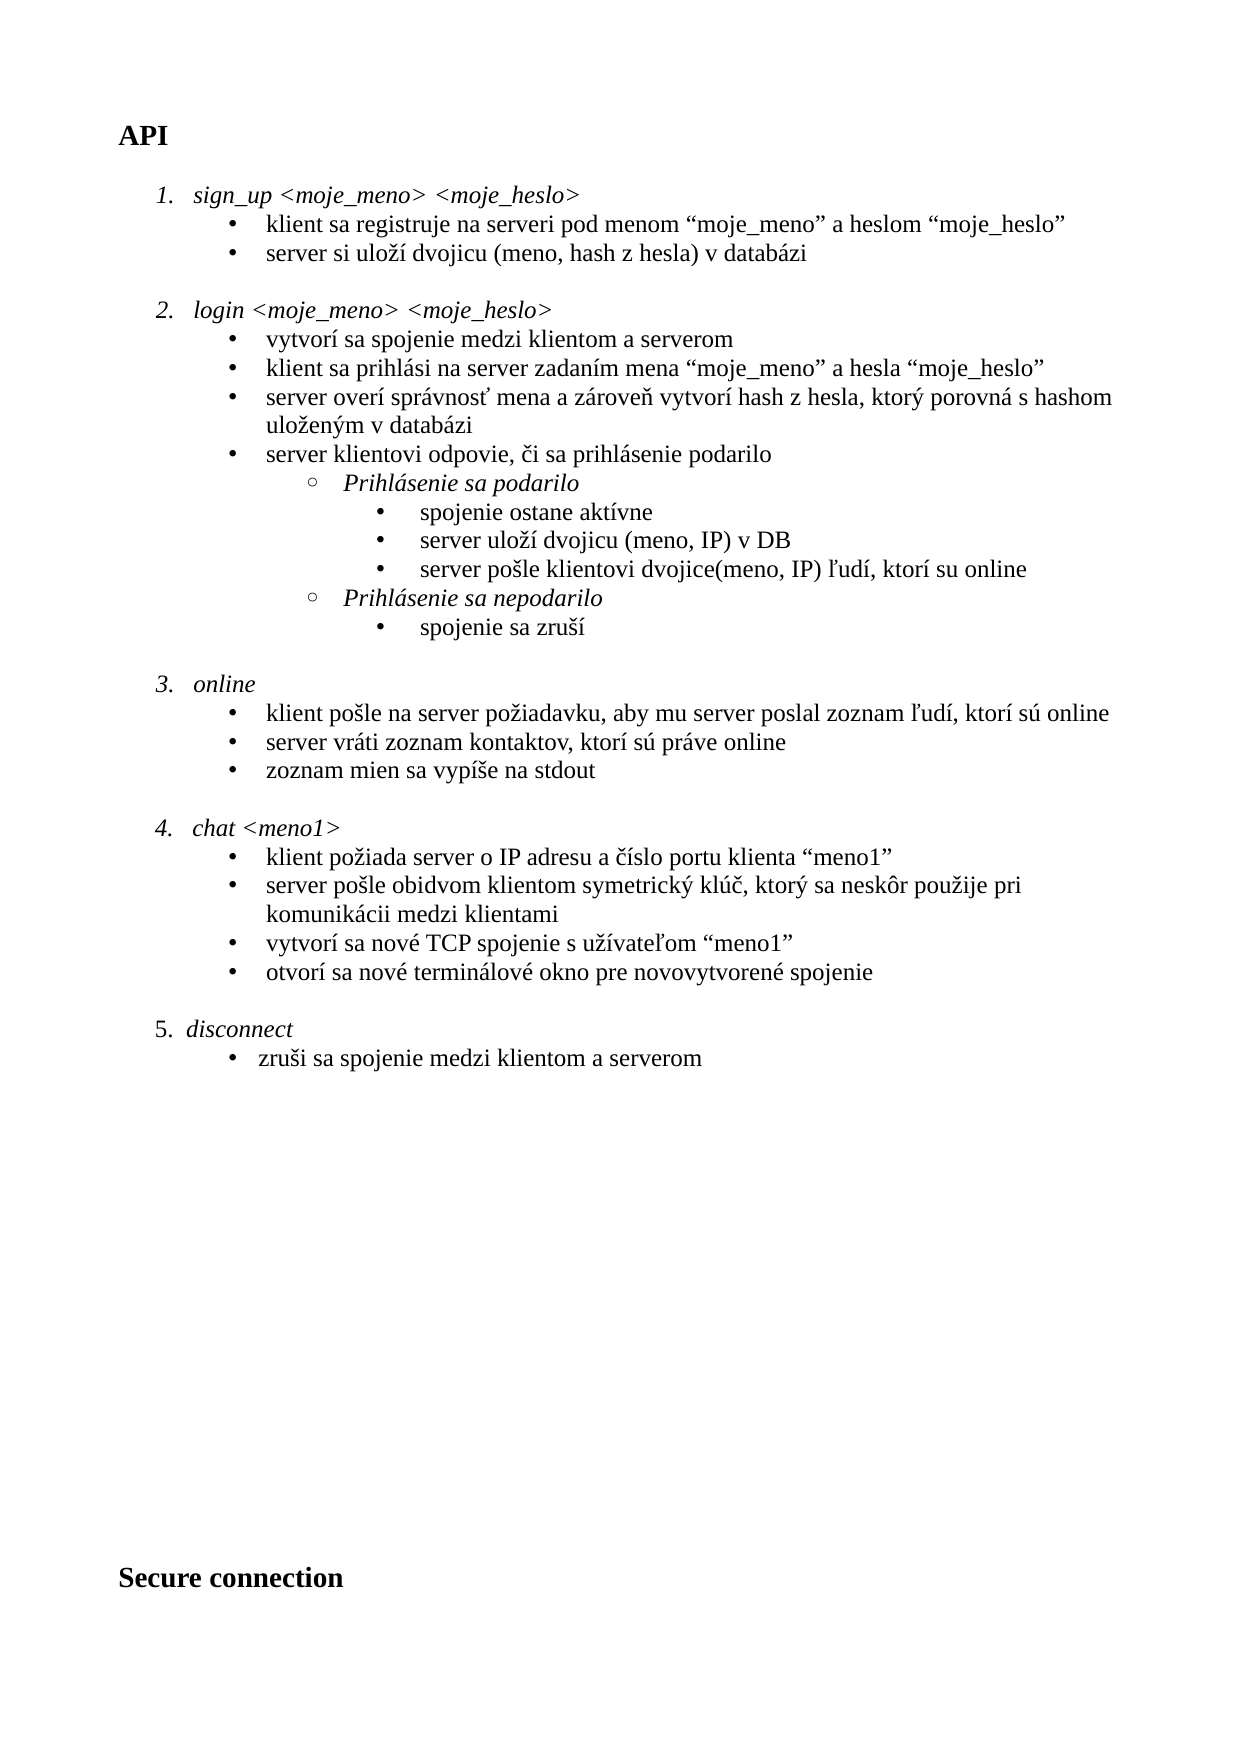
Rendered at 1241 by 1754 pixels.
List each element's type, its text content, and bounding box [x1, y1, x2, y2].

list server si uloží dvojicu (meno, hash z hesla) v databázi [228, 238, 1122, 267]
text 5. disconnect [154, 1014, 1122, 1043]
text 4. chat <meno1> [154, 813, 1122, 842]
list server vráti zoznam kontaktov, ktorí sú práve online [228, 727, 1122, 755]
list server pošle klientovi dvojice(meno, IP) ľudí, ktorí su online [376, 554, 1122, 583]
list otvorí sa nové terminálové okno pre novovytvorené spojenie [228, 957, 1122, 985]
text Secure connection [118, 1560, 1122, 1594]
list server overí správnosť mena a zároveň vytvorí hash z hesla, ktorý porovná s hashom uloženým v databázi [228, 382, 1122, 439]
list sign_up <moje_meno> <moje_heslo> [156, 180, 1122, 209]
list vytvorí sa nové TCP spojenie s užívateľom “meno1” [228, 928, 1122, 957]
list klient pošle na server požiadavku, aby mu server poslal zoznam ľudí, ktorí sú online [228, 698, 1122, 727]
list server uloží dvojicu (meno, IP) v DB [376, 525, 1122, 554]
list Prihlásenie sa nepodarilo [302, 583, 1122, 612]
list server klientovi odpovie, či sa prihlásenie podarilo [228, 439, 1122, 468]
text API [118, 118, 1122, 152]
list vytvorí sa spojenie medzi klientom a serverom [228, 324, 1122, 353]
list online [156, 669, 1122, 698]
list klient sa registruje na serveri pod menom “moje_meno” a heslom “moje_heslo” [228, 209, 1122, 238]
list server pošle obidvom klientom symetrický klúč, ktorý sa neskôr použije pri komunikácii medzi klientami [228, 870, 1122, 928]
list login <moje_meno> <moje_heslo> [156, 295, 1122, 324]
list zruši sa spojenie medzi klientom a serverom [228, 1043, 1122, 1072]
list klient sa prihlási na server zadaním mena “moje_meno” a hesla “moje_heslo” [228, 353, 1122, 382]
list spojenie ostane aktívne [376, 497, 1122, 525]
list spojenie sa zruší [376, 612, 1122, 640]
list zoznam mien sa vypíše na stdout [228, 755, 1122, 784]
list klient požiada server o IP adresu a číslo portu klienta “meno1” [228, 842, 1122, 870]
list Prihlásenie sa podarilo [302, 468, 1122, 497]
